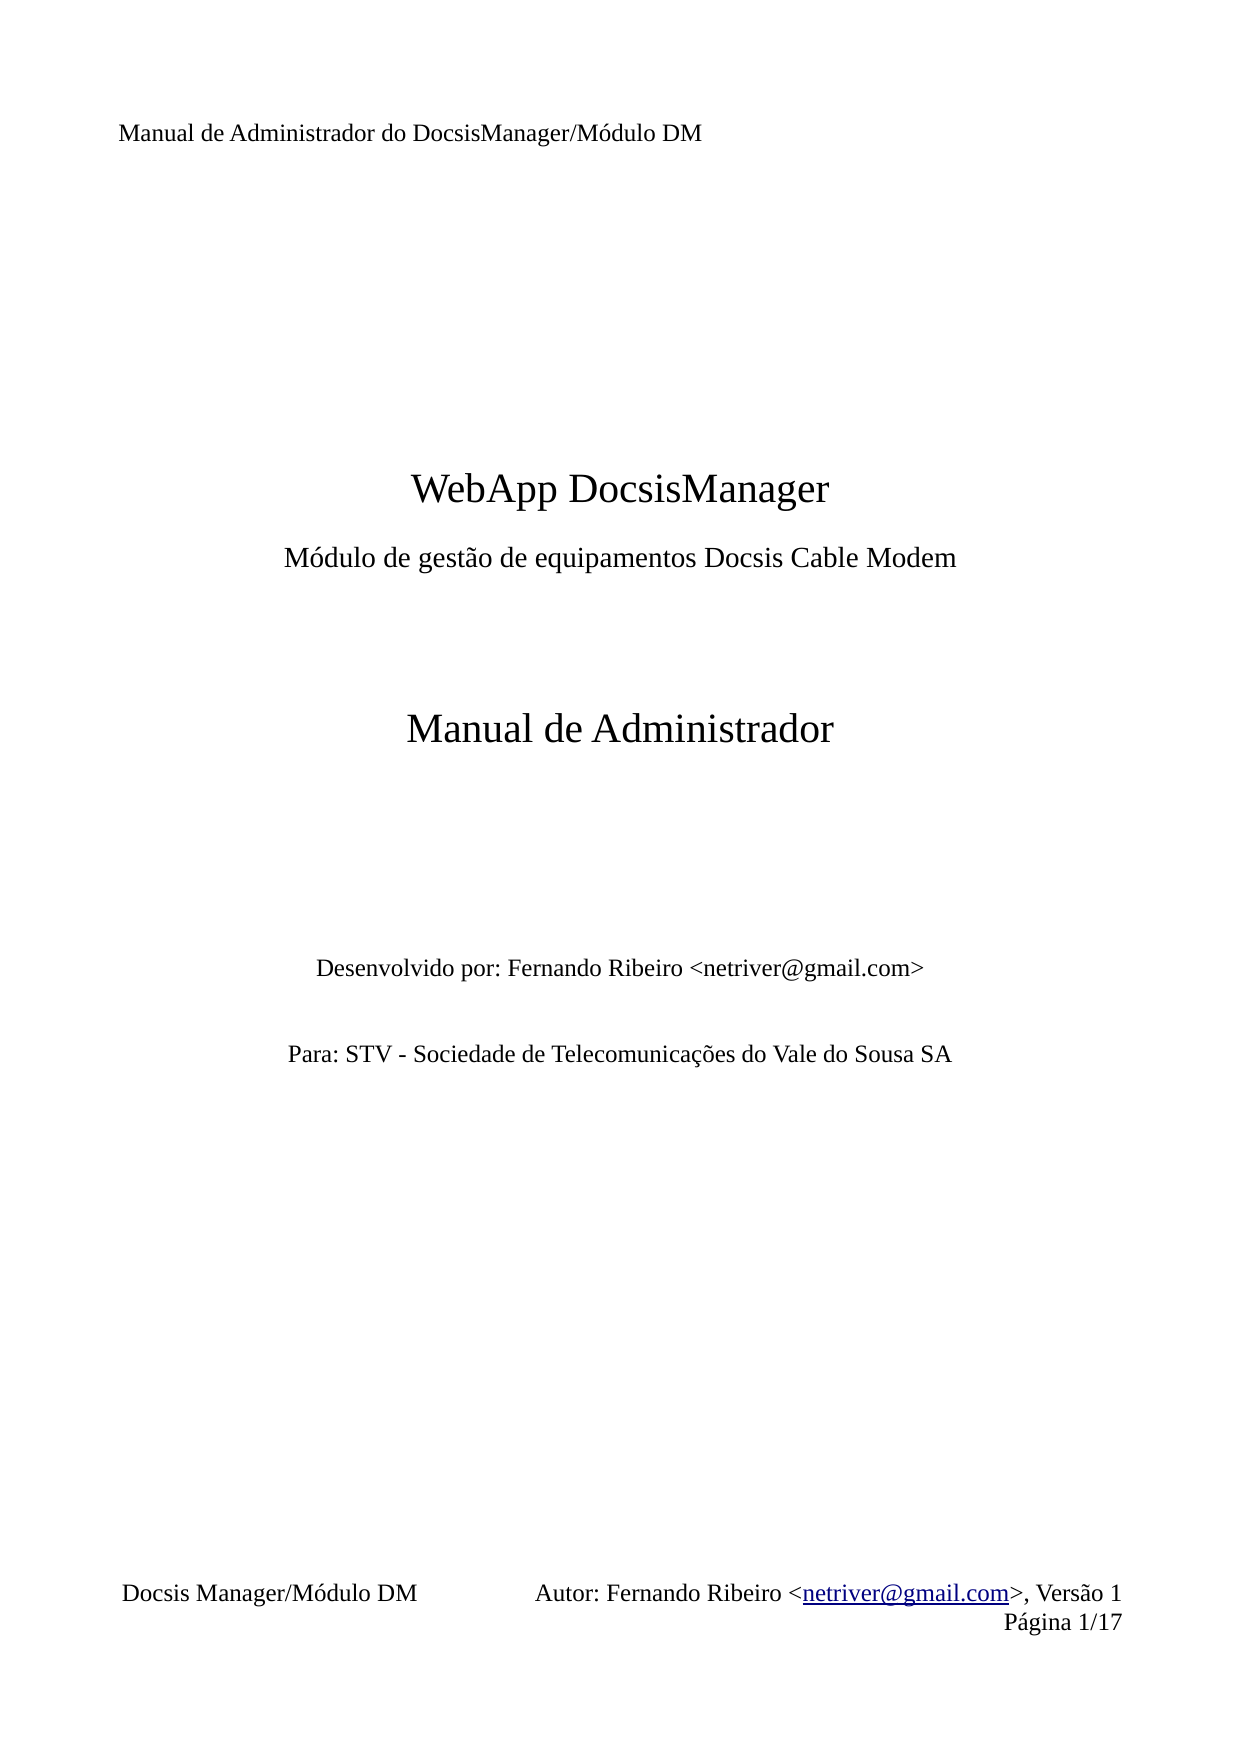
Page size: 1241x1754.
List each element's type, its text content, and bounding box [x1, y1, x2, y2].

text Módulo de gestão de equipamentos Docsis Cable Modem [118, 541, 1122, 574]
text Para: STV - Sociedade de Telecomunicações do Vale do Sousa SA [118, 1039, 1122, 1068]
text Manual de Administrador [118, 703, 1122, 751]
text Desenvolvido por: Fernando Ribeiro <netriver@gmail.com> [118, 953, 1122, 981]
text WebApp DocsisManager [118, 464, 1122, 512]
